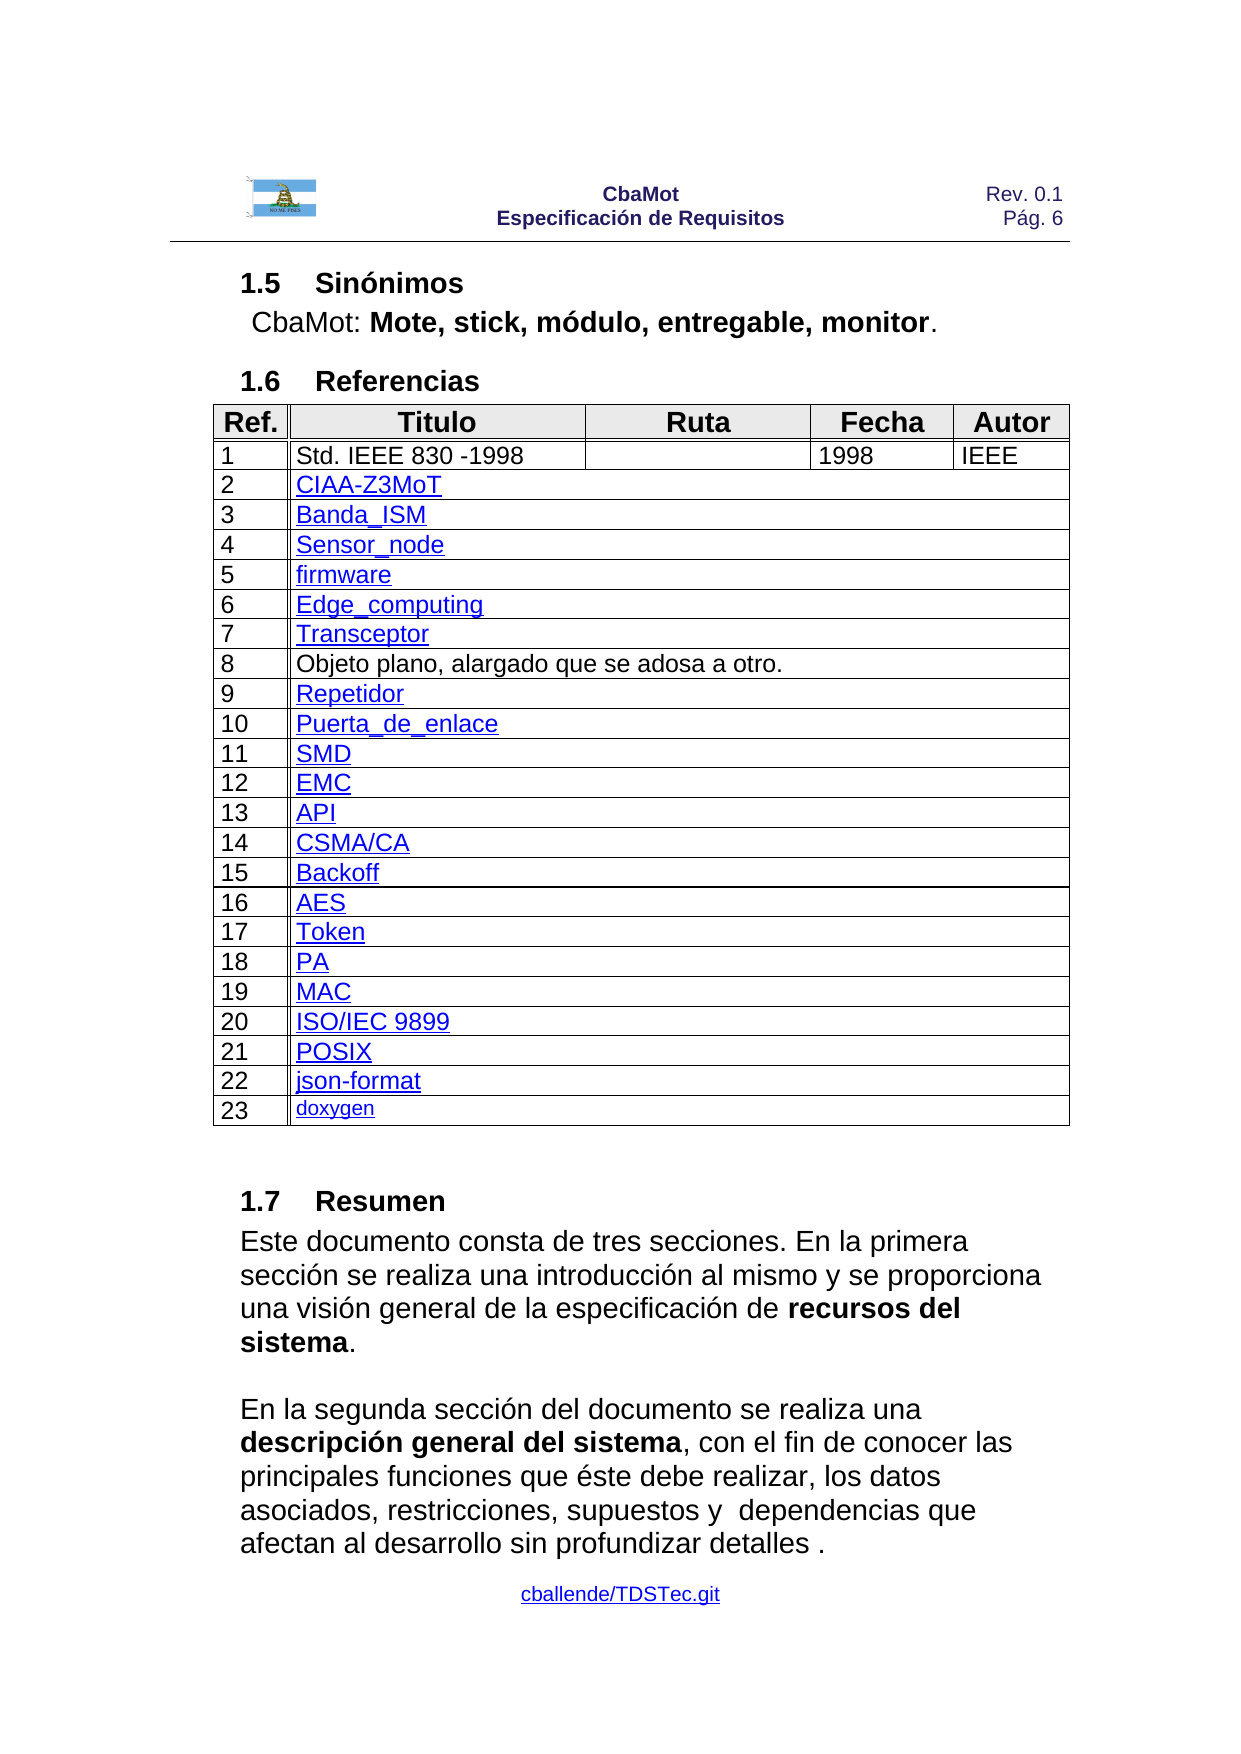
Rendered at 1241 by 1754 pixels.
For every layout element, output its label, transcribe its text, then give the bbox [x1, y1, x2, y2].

table_cell 1998 [811, 442, 953, 469]
table_cell 8 [214, 649, 287, 678]
table_cell 20 [214, 1007, 287, 1035]
table_cell MAC [291, 977, 1069, 1006]
text CbaMot: Mote, stick, módulo, entregable, monitor. [177, 305, 1063, 339]
table_cell 5 [214, 560, 287, 588]
table_cell Repetidor [291, 679, 1069, 708]
table_cell 17 [214, 917, 287, 946]
table_cell 22 [214, 1066, 287, 1095]
table_header Ref. [214, 405, 287, 438]
table_header Autor [954, 405, 1069, 438]
table_cell 12 [214, 768, 287, 797]
table_header Fecha [811, 405, 953, 438]
text En la segunda sección del documento se realiza una [240, 1392, 1063, 1425]
table_cell doxygen [291, 1096, 1069, 1125]
table_cell 16 [214, 888, 287, 916]
table_cell SMD [291, 739, 1069, 767]
subtitle Referencias [240, 364, 1063, 397]
text descripción general del sistema, con el fin de conocer las [240, 1425, 1063, 1459]
table_cell 23 [214, 1096, 287, 1125]
table_cell Puerta_de_enlace [291, 709, 1069, 737]
text asociados, restricciones, supuestos y dependencias que [240, 1492, 1063, 1526]
table_cell 13 [214, 798, 287, 827]
table_cell Std. IEEE 830 -1998 [291, 442, 585, 469]
table_cell 1 [214, 442, 287, 469]
table_cell Transceptor [291, 619, 1069, 648]
table_cell ISO/IEC 9899 [291, 1007, 1069, 1035]
subtitle Sinónimos [240, 266, 1063, 299]
table_cell Banda_ISM [291, 500, 1069, 529]
table_cell API [291, 798, 1069, 827]
table_cell firmware [291, 560, 1069, 588]
table_cell Edge_computing [291, 590, 1069, 618]
table_cell 4 [214, 530, 287, 559]
table_header Ruta [586, 405, 810, 438]
table_cell json-format [291, 1066, 1069, 1095]
table_cell 6 [214, 590, 287, 618]
picture [242, 174, 320, 220]
subtitle Resumen [240, 1184, 1063, 1218]
text principales funciones que éste debe realizar, los datos [240, 1459, 1063, 1492]
table_cell PA [291, 947, 1069, 976]
table_cell CSMA/CA [291, 828, 1069, 857]
table_cell AES [291, 888, 1069, 916]
table_cell Backoff [291, 858, 1069, 886]
text afectan al desarrollo sin profundizar detalles . [240, 1526, 1063, 1559]
table_cell IEEE [954, 442, 1069, 469]
table_cell Objeto plano, alargado que se adosa a otro. [291, 649, 1069, 678]
table_header Titulo [291, 405, 585, 438]
table_cell [586, 442, 810, 469]
table_cell Token [291, 917, 1069, 946]
table_cell 15 [214, 858, 287, 886]
table_cell EMC [291, 768, 1069, 797]
table_cell 18 [214, 947, 287, 976]
table_cell 2 [214, 470, 287, 499]
table_cell 9 [214, 679, 287, 708]
table_cell 3 [214, 500, 287, 529]
table_cell Sensor_node [291, 530, 1069, 559]
table_cell 7 [214, 619, 287, 648]
text Este documento consta de tres secciones. En la primera [240, 1224, 1063, 1258]
text una visión general de la especificación de recursos del [240, 1291, 1063, 1325]
table_cell 19 [214, 977, 287, 1006]
text sección se realiza una introducción al mismo y se proporciona [240, 1258, 1063, 1291]
table_cell CIAA-Z3MoT [291, 470, 1069, 499]
table_cell 11 [214, 739, 287, 767]
table_cell 14 [214, 828, 287, 857]
text sistema. [240, 1325, 1063, 1358]
table_cell POSIX [291, 1036, 1069, 1065]
table_cell 10 [214, 709, 287, 737]
table_cell 21 [214, 1036, 287, 1065]
